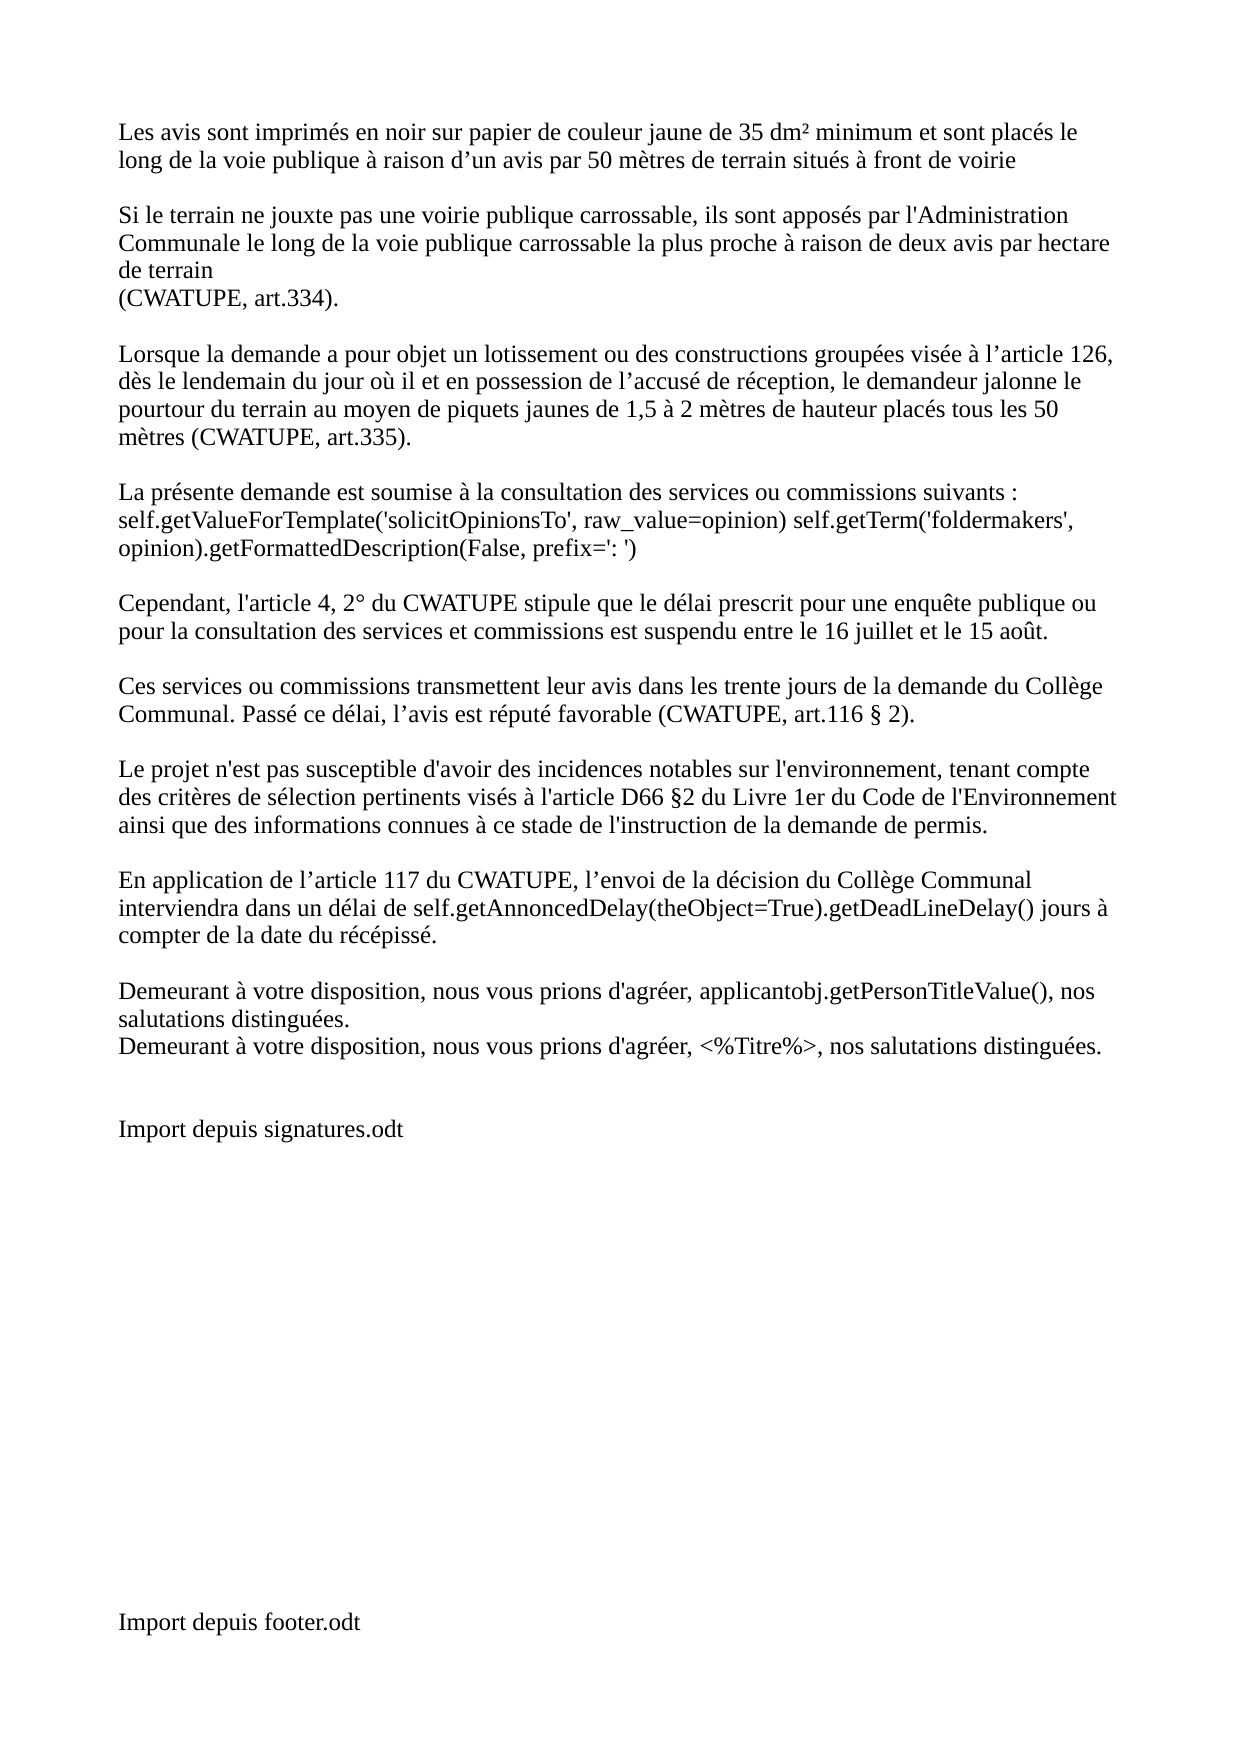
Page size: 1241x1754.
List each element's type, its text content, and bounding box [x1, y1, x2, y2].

text Demeurant à votre disposition, nous vous prions d'agréer, applicantobj.getPersonTitleValue(), nos salutations distinguées. [118, 977, 1122, 1032]
text Le projet n'est pas susceptible d'avoir des incidences notables sur l'environnement, tenant compte des critères de sélection pertinents visés à l'article D66 §2 du Livre 1er du Code de l'Environnement ainsi que des informations connues à ce stade de l'instruction de la demande de permis. [118, 755, 1122, 838]
text La présente demande est soumise à la consultation des services ou commissions suivants : [118, 451, 1122, 506]
text Ces services ou commissions transmettent leur avis dans les trente jours de la demande du Collège Communal. Passé ce délai, l’avis est réputé favorable (CWATUPE, art.116 § 2). [118, 644, 1122, 728]
table_header Les avis sont imprimés en noir sur papier de couleur jaune de 35 dm² minimum et sont placés le long de la voie publique à raison d’un avis par 50 mètres de terrain situés à front de voirie Si le terrain ne jouxte pas une voirie publique carrossable, ils sont apposés par l'Administration Communale le long de la voie publique carrossable la plus proche à raison de deux avis par hectare de terrain (CWATUPE, art.334). Lorsque la demande a pour objet un lotissement ou des constructions groupées visée à l’article 126, dès le lendemain du jour où il et en possession de l’accusé de réception, le demandeur jalonne le pourtour du terrain au moyen de piquets jaunes de 1,5 à 2 mètres de hauteur placés tous les 50 mètres (CWATUPE, art.335). [118, 118, 1122, 451]
text self.getValueForTemplate('solicitOpinionsTo', raw_value=opinion) self.getTerm('foldermakers', opinion).getFormattedDescription(False, prefix=': ') [118, 506, 1122, 561]
text Cependant, l'article 4, 2° du CWATUPE stipule que le délai prescrit pour une enquête publique ou pour la consultation des services et commissions est suspendu entre le 16 juillet et le 15 août. [118, 561, 1122, 644]
text En application de l’article 117 du CWATUPE, l’envoi de la décision du Collège Communal interviendra dans un délai de self.getAnnoncedDelay(theObject=True).getDeadLineDelay() jours à compter de la date du récépissé. [118, 866, 1122, 949]
text Demeurant à votre disposition, nous vous prions d'agréer, <%Titre%>, nos salutations distinguées. [118, 1032, 1122, 1060]
text Import depuis signatures.odt [118, 1116, 1122, 1143]
